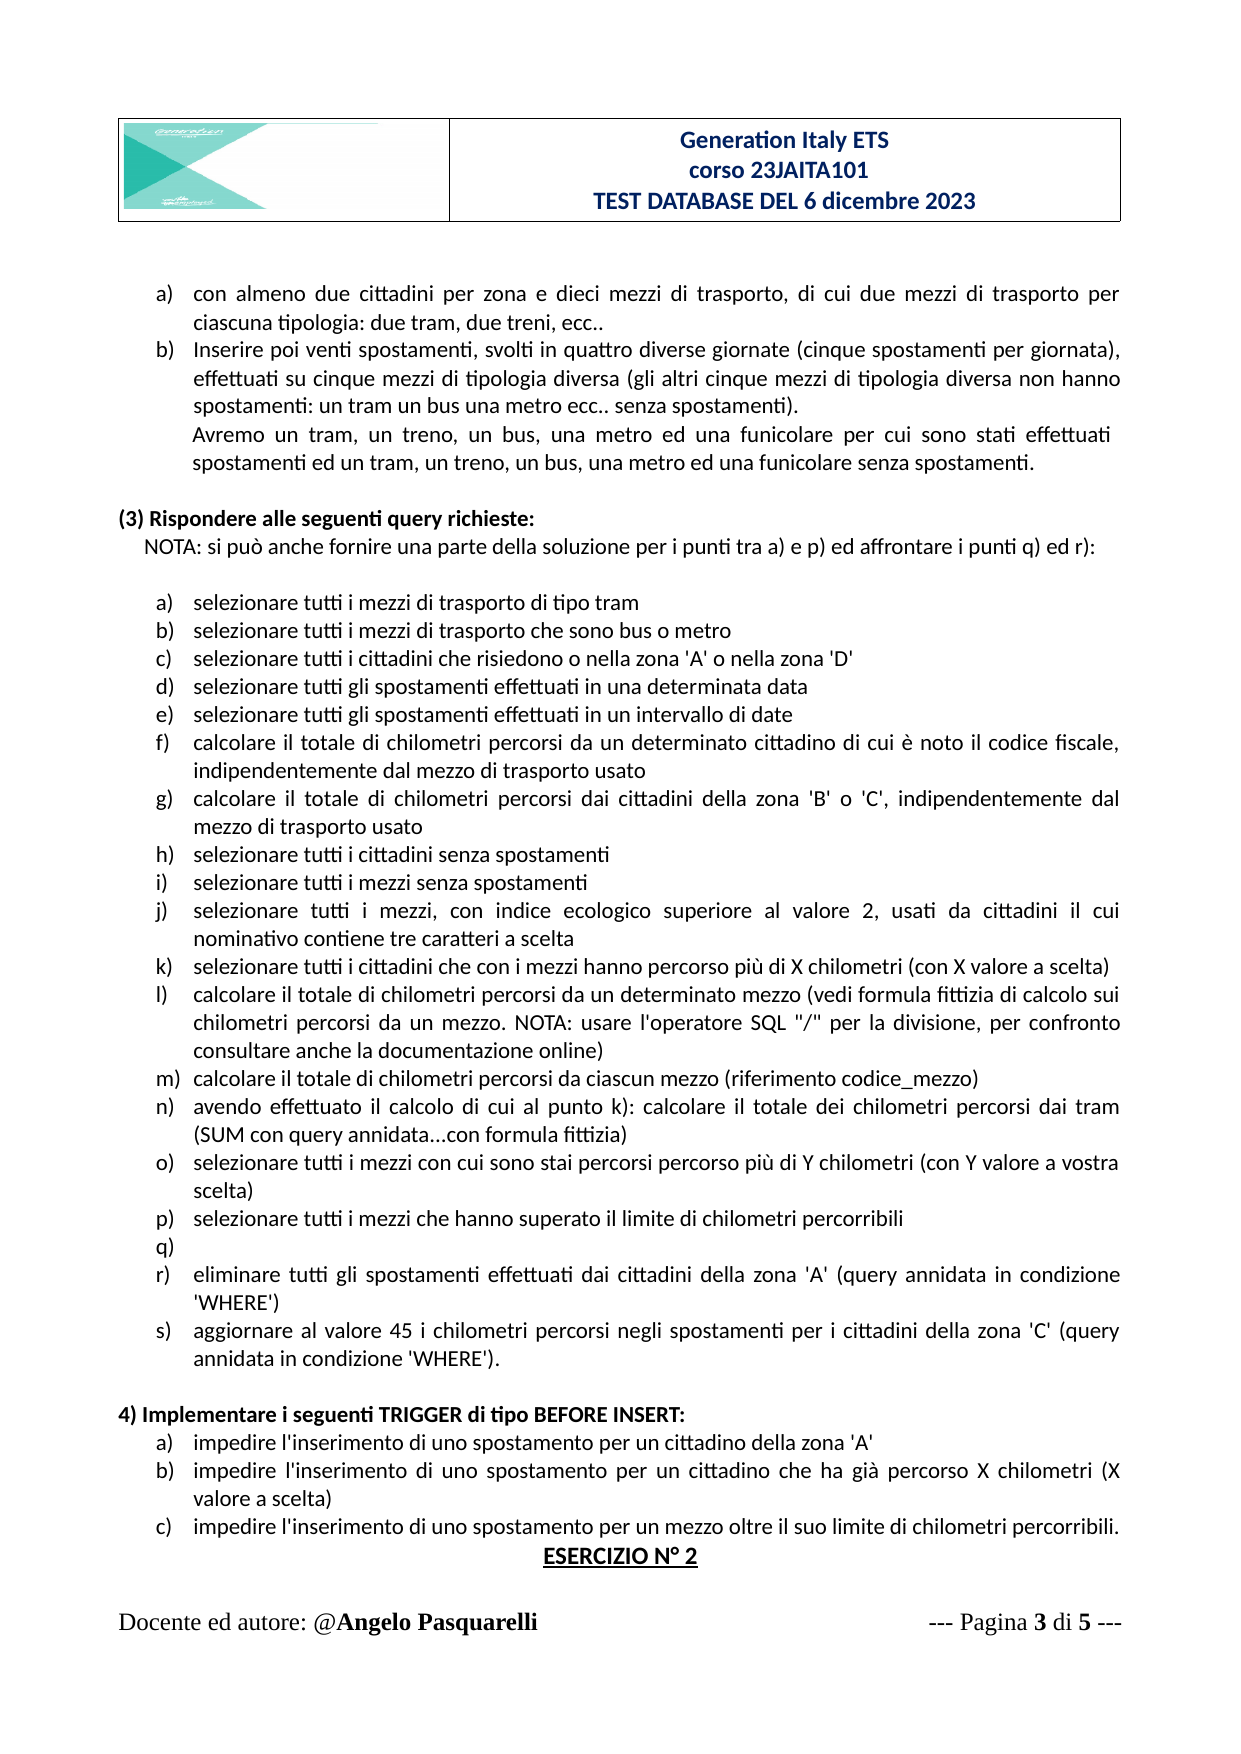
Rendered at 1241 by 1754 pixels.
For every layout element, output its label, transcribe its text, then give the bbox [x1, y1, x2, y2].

list avendo effettuato il calcolo di cui al punto k): calcolare il totale dei chilometri percorsi dai tram (SUM con query annidata...con formula fittizia) [156, 1092, 1122, 1148]
list Inserire poi venti spostamenti, svolti in quattro diverse giornate (cinque spostamenti per giornata), effettuati su cinque mezzi di tipologia diversa (gli altri cinque mezzi di tipologia diversa non hanno spostamenti: un tram un bus una metro ecc.. senza spostamenti). [156, 336, 1122, 420]
text (3) Rispondere alle seguenti query richieste: [118, 504, 1122, 532]
list selezionare tutti i mezzi di trasporto che sono bus o metro [156, 616, 1122, 644]
list selezionare tutti i mezzi senza spostamenti [156, 868, 1122, 896]
list calcolare il totale di chilometri percorsi da ciascun mezzo (riferimento codice_mezzo) [156, 1064, 1122, 1092]
text Avremo un tram, un treno, un bus, una metro ed una funicolare per cui sono stati effettuati spostamenti ed un tram, un treno, un bus, una metro ed una funicolare senza spostamenti. [118, 420, 1122, 476]
list calcolare il totale di chilometri percorsi da un determinato mezzo (vedi formula fittizia di calcolo sui chilometri percorsi da un mezzo. NOTA: usare l'operatore SQL "/" per la divisione, per confronto consultare anche la documentazione online) [156, 980, 1122, 1064]
list impedire l'inserimento di uno spostamento per un mezzo oltre il suo limite di chilometri percorribili. [156, 1512, 1122, 1541]
list calcolare il totale di chilometri percorsi da un determinato cittadino di cui è noto il codice fiscale, indipendentemente dal mezzo di trasporto usato [156, 728, 1122, 784]
list eliminare tutti gli spostamenti effettuati dai cittadini della zona 'A' (query annidata in condizione 'WHERE') [156, 1260, 1122, 1316]
list calcolare il totale di chilometri percorsi dai cittadini della zona 'B' o 'C', indipendentemente dal mezzo di trasporto usato [156, 784, 1122, 840]
list selezionare tutti gli spostamenti effettuati in una determinata data [156, 672, 1122, 700]
list impedire l'inserimento di uno spostamento per un cittadino della zona 'A' [156, 1428, 1122, 1456]
list con almeno due cittadini per zona e dieci mezzi di trasporto, di cui due mezzi di trasporto per ciascuna tipologia: due tram, due treni, ecc.. [156, 279, 1122, 336]
list selezionare tutti gli spostamenti effettuati in un intervallo di date [156, 700, 1122, 728]
list selezionare tutti i mezzi, con indice ecologico superiore al valore 2, usati da cittadini il cui nominativo contiene tre caratteri a scelta [156, 896, 1122, 952]
list selezionare tutti i cittadini senza spostamenti [156, 840, 1122, 868]
list selezionare tutti i cittadini che con i mezzi hanno percorso più di X chilometri (con X valore a scelta) [156, 952, 1122, 980]
list selezionare tutti i mezzi di trasporto di tipo tram [156, 588, 1122, 616]
list aggiornare al valore 45 i chilometri percorsi negli spostamenti per i cittadini della zona 'C' (query annidata in condizione 'WHERE'). [156, 1316, 1122, 1372]
text ESERCIZIO N° 2 [118, 1541, 1122, 1571]
list impedire l'inserimento di uno spostamento per un cittadino che ha già percorso X chilometri (X valore a scelta) [156, 1456, 1122, 1512]
list selezionare tutti i mezzi che hanno superato il limite di chilometri percorribili [156, 1204, 1122, 1232]
text NOTA: si può anche fornire una parte della soluzione per i punti tra a) e p) ed affrontare i punti q) ed r): [118, 532, 1122, 560]
list selezionare tutti i cittadini che risiedono o nella zona 'A' o nella zona 'D' [156, 644, 1122, 672]
text 4) Implementare i seguenti TRIGGER di tipo BEFORE INSERT: [118, 1400, 1122, 1428]
list selezionare tutti i mezzi con cui sono stai percorsi percorso più di Y chilometri (con Y valore a vostra scelta) [156, 1148, 1122, 1204]
